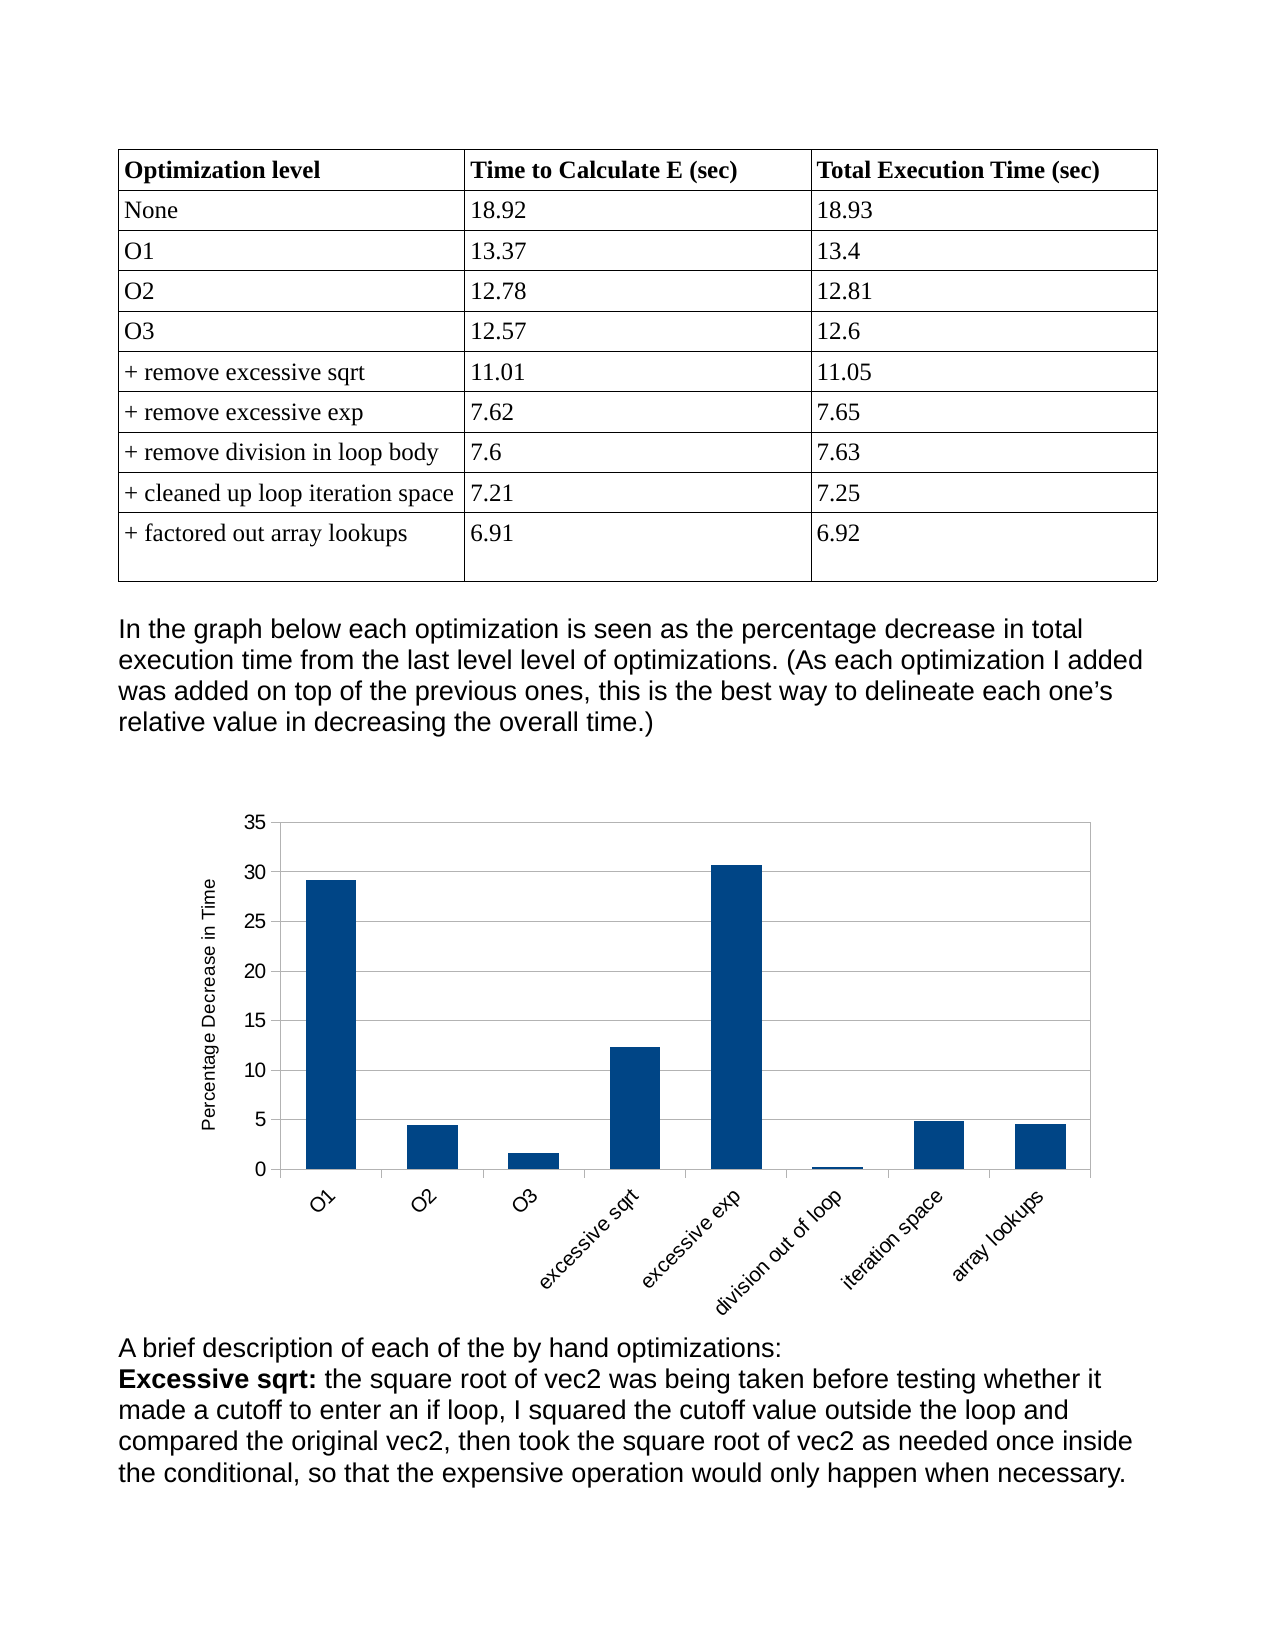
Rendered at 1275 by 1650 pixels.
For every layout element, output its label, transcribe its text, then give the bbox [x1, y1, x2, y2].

table_cell O1 [119, 231, 464, 270]
table_cell 18.92 [465, 191, 811, 230]
table_cell 13.4 [812, 231, 1157, 270]
table_cell 7.6 [465, 433, 811, 472]
table_cell + remove excessive sqrt [119, 352, 464, 391]
table_cell O2 [119, 271, 464, 311]
text Excessive sqrt: the square root of vec2 was being taken before testing whether it made a cutoff to enter an if loop, I squared the cutoff value outside the loop and compared the original vec2, then took the square root of vec2 as needed once inside the conditional, so that the expensive operation would only happen when necessary. [118, 1363, 1157, 1488]
table_cell 13.37 [465, 231, 811, 270]
table_cell + cleaned up loop iteration space [119, 473, 464, 512]
table_cell 12.6 [812, 312, 1157, 351]
table_cell 12.81 [812, 271, 1157, 311]
table_cell 6.92 [812, 513, 1157, 581]
table_cell + remove excessive exp [119, 392, 464, 432]
table_cell 12.78 [465, 271, 811, 311]
table_cell 7.63 [812, 433, 1157, 472]
table_cell O3 [119, 312, 464, 351]
table_cell 11.05 [812, 352, 1157, 391]
table_header Total Execution Time (sec) [812, 150, 1157, 190]
table_cell 18.93 [812, 191, 1157, 230]
table_cell + remove division in loop body [119, 433, 464, 472]
table_cell + factored out array lookups [119, 513, 464, 581]
table_header Time to Calculate E (sec) [465, 150, 811, 190]
table_header Optimization level [119, 150, 464, 190]
table_cell 7.62 [465, 392, 811, 432]
table_cell 7.21 [465, 473, 811, 512]
table_cell 7.65 [812, 392, 1157, 432]
text In the graph below each optimization is seen as the percentage decrease in total execution time from the last level level of optimizations. (As each optimization I added was added on top of the previous ones, this is the best way to delineate each one’s relative value in decreasing the overall time.) [118, 613, 1157, 738]
table_cell 11.01 [465, 352, 811, 391]
text A brief description of each of the by hand optimizations: [118, 800, 1157, 1363]
table_cell 12.57 [465, 312, 811, 351]
table_cell None [119, 191, 464, 230]
table_cell 7.25 [812, 473, 1157, 512]
table_cell 6.91 [465, 513, 811, 581]
